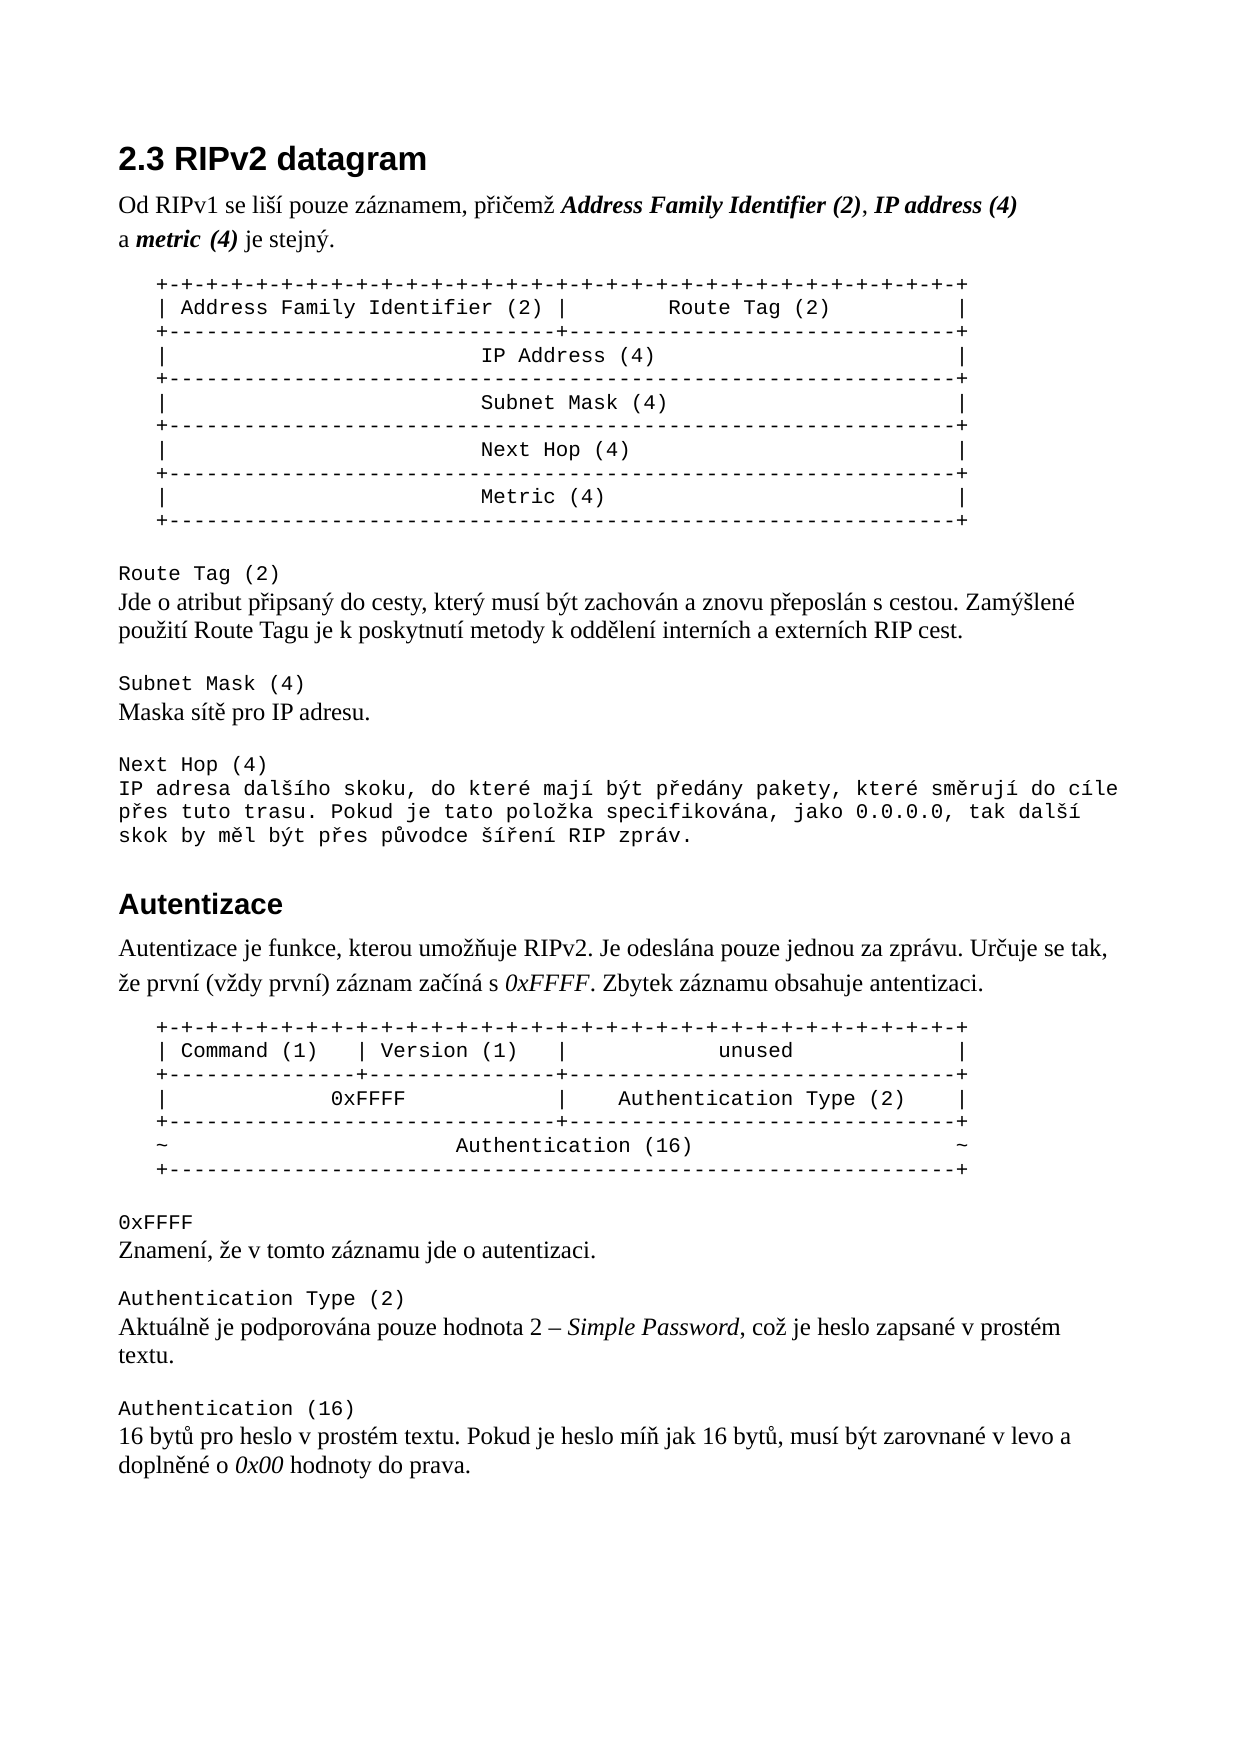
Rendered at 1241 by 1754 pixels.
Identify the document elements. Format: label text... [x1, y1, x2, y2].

text | Address Family Identifier (2) | Route Tag (2) | [118, 297, 1122, 321]
text +---------------------------------------------------------------+ [118, 510, 1122, 534]
text Route Tag (2) [118, 563, 1122, 587]
text +---------------------------------------------------------------+ [118, 416, 1122, 439]
text | Next Hop (4) | [118, 439, 1122, 463]
text Aktuálně je podporována pouze hodnota 2 – Simple Password, což je heslo zapsané v prostém textu. [118, 1312, 1122, 1369]
text Jde o atribut připsaný do cesty, který musí být zachován a znovu přeposlán s cestou. Zamýšlené použití Route Tagu je k poskytnutí metody k oddělení interních a externích RIP cest. [118, 587, 1122, 644]
text +-------------------------------+-------------------------------+ [118, 321, 1122, 344]
text +---------------------------------------------------------------+ [118, 368, 1122, 392]
subtitle Autentizace [118, 887, 1122, 921]
text ~ Authentication (16) ~ [118, 1135, 1122, 1159]
text +-+-+-+-+-+-+-+-+-+-+-+-+-+-+-+-+-+-+-+-+-+-+-+-+-+-+-+-+-+-+-+-+ [118, 1017, 1122, 1041]
text +-------------------------------+-------------------------------+ [118, 1111, 1122, 1135]
text +---------------------------------------------------------------+ [118, 463, 1122, 486]
text | Command (1) | Version (1) | unused | [118, 1041, 1122, 1064]
text | IP Address (4) | [118, 344, 1122, 368]
text Next Hop (4) [118, 754, 1122, 778]
text Authentication Type (2) [118, 1288, 1122, 1312]
text IP adresa dalšího skoku, do které mají být předány pakety, které směrují do cíle přes tuto trasu. Pokud je tato položka specifikována, jako 0.0.0.0, tak další skok by měl být přes původce šíření RIP zpráv. [118, 778, 1122, 849]
text 16 bytů pro heslo v prostém textu. Pokud je heslo míň jak 16 bytů, musí být zarovnané v levo a doplněné o 0x00 hodnoty do prava. [118, 1421, 1122, 1479]
text +---------------------------------------------------------------+ [118, 1159, 1122, 1182]
text | Subnet Mask (4) | [118, 392, 1122, 416]
text 0xFFFF [118, 1212, 1122, 1236]
text | 0xFFFF | Authentication Type (2) | [118, 1088, 1122, 1111]
text | Metric (4) | [118, 486, 1122, 510]
text Subnet Mask (4) [118, 673, 1122, 697]
text +-+-+-+-+-+-+-+-+-+-+-+-+-+-+-+-+-+-+-+-+-+-+-+-+-+-+-+-+-+-+-+-+ [118, 274, 1122, 297]
subtitle 2.3 RIPv2 datagram [118, 139, 1122, 178]
text Authentication (16) [118, 1398, 1122, 1421]
text Znamení, že v tomto záznamu jde o autentizaci. [118, 1236, 1122, 1264]
text Od RIPv1 se liší pouze záznamem, přičemž Address Family Identifier (2), IP address (4) a metric (4) je stejný. [118, 190, 1122, 253]
text Autentizace je funkce, kterou umožňuje RIPv2. Je odeslána pouze jednou za zprávu. Určuje se tak, že první (vždy první) záznam začíná s 0xFFFF. Zbytek záznamu obsahuje antentizaci. [118, 933, 1122, 997]
text +---------------+---------------+-------------------------------+ [118, 1064, 1122, 1088]
text Maska sítě pro IP adresu. [118, 697, 1122, 726]
